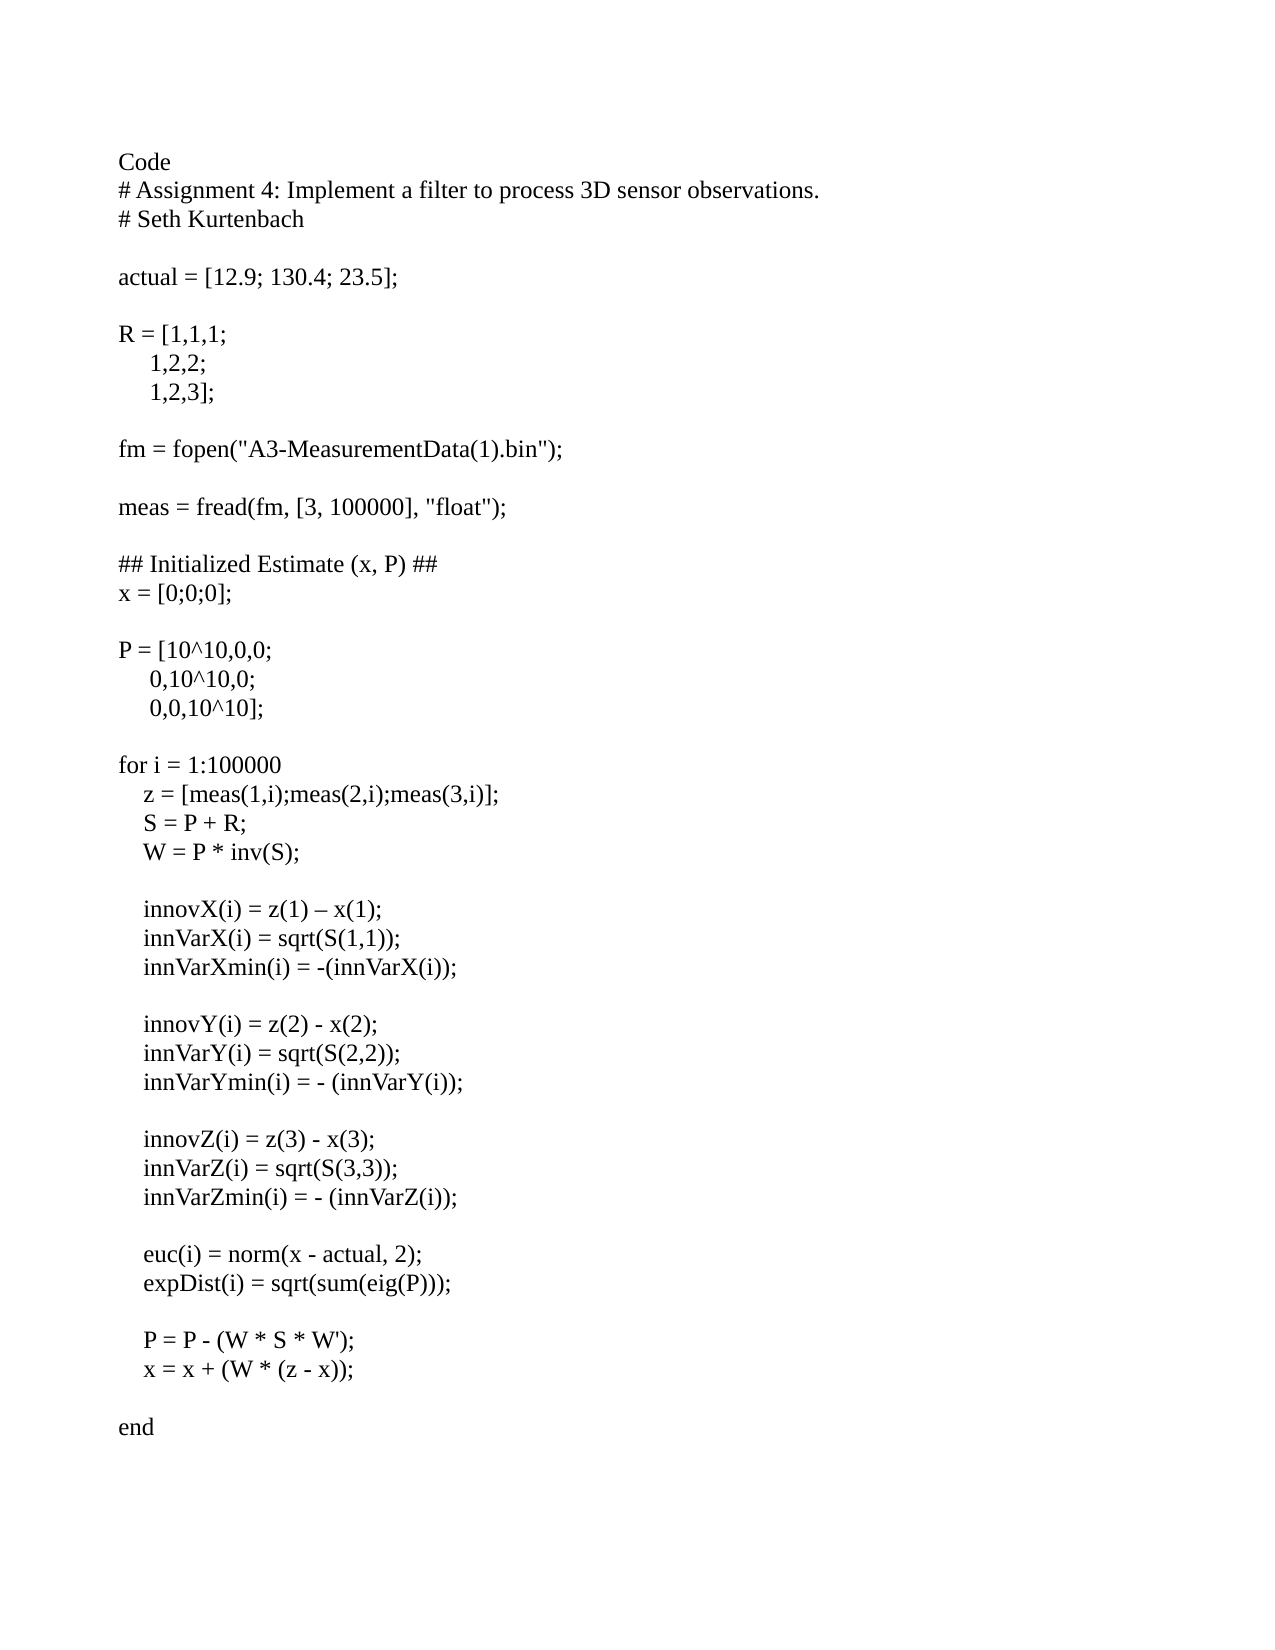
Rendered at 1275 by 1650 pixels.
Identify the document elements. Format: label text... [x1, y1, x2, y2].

text meas = fread(fm, [3, 100000], "float"); [118, 492, 1157, 521]
text for i = 1:100000 [118, 751, 1157, 779]
text innovZ(i) = z(3) - x(3); [118, 1124, 1157, 1153]
text euc(i) = norm(x - actual, 2); [118, 1239, 1157, 1268]
text fm = fopen("A3-MeasurementData(1).bin"); [118, 434, 1157, 463]
text 0,0,10^10]; [118, 693, 1157, 722]
text innVarZmin(i) = - (innVarZ(i)); [118, 1182, 1157, 1211]
text ## Initialized Estimate (x, P) ## [118, 549, 1157, 578]
text x = x + (W * (z - x)); [118, 1354, 1157, 1383]
text innVarYmin(i) = - (innVarY(i)); [118, 1067, 1157, 1096]
text innVarY(i) = sqrt(S(2,2)); [118, 1038, 1157, 1067]
text innVarX(i) = sqrt(S(1,1)); [118, 923, 1157, 952]
text actual = [12.9; 130.4; 23.5]; [118, 262, 1157, 291]
text x = [0;0;0]; [118, 578, 1157, 607]
text 0,10^10,0; [118, 664, 1157, 693]
text S = P + R; [118, 808, 1157, 837]
text innovX(i) = z(1) – x(1); [118, 894, 1157, 923]
text R = [1,1,1; [118, 319, 1157, 348]
text Code # Assignment 4: Implement a filter to process 3D sensor observations. [118, 147, 1157, 204]
text innVarXmin(i) = -(innVarX(i)); [118, 952, 1157, 981]
text # Seth Kurtenbach [118, 204, 1157, 233]
text P = [10^10,0,0; [118, 636, 1157, 664]
text 1,2,3]; [118, 377, 1157, 406]
text W = P * inv(S); [118, 837, 1157, 866]
text innovY(i) = z(2) - x(2); [118, 1009, 1157, 1038]
text expDist(i) = sqrt(sum(eig(P))); [118, 1268, 1157, 1297]
text innVarZ(i) = sqrt(S(3,3)); [118, 1153, 1157, 1182]
text P = P - (W * S * W'); [118, 1326, 1157, 1354]
text 1,2,2; [118, 348, 1157, 377]
text end [118, 1412, 1157, 1441]
text z = [meas(1,i);meas(2,i);meas(3,i)]; [118, 779, 1157, 808]
